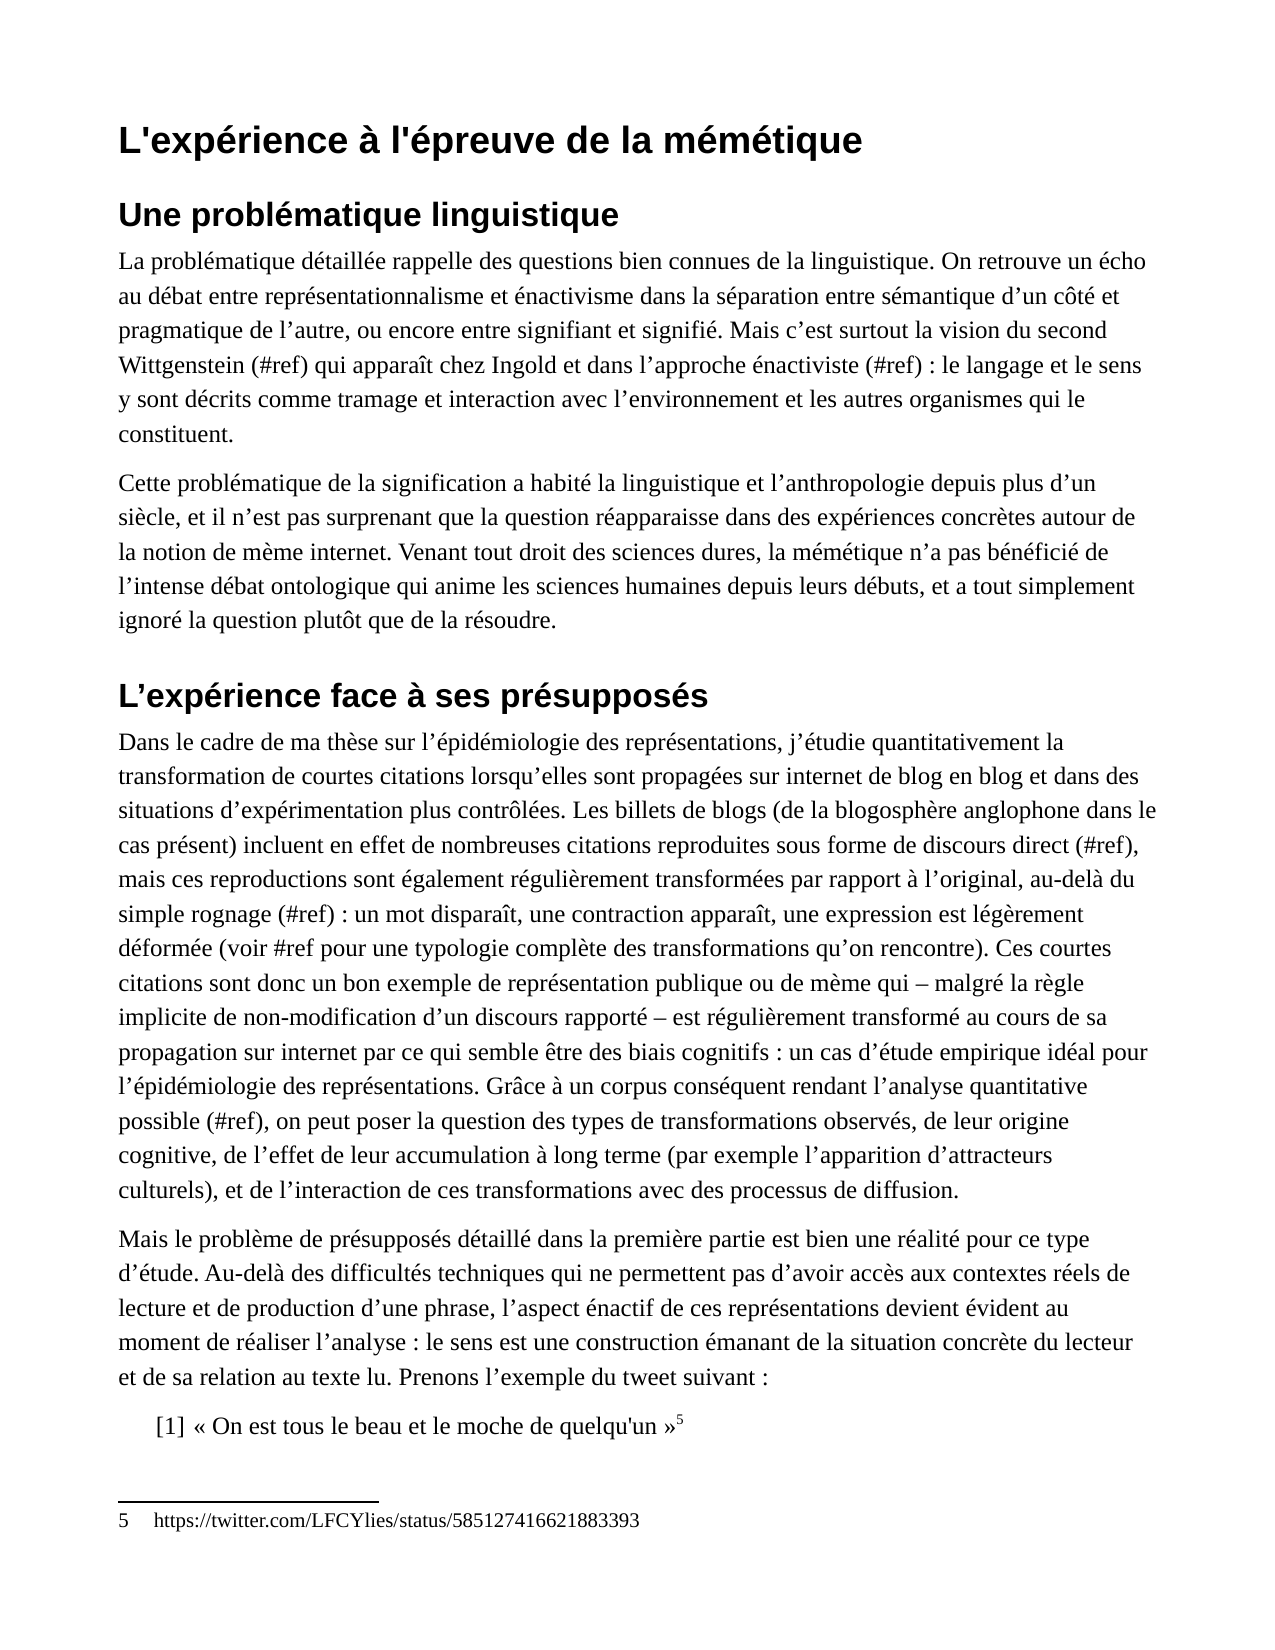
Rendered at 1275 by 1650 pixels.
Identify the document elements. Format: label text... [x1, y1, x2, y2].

subtitle L'expérience à l'épreuve de la mémétique [118, 118, 1157, 162]
list https://twitter.com/LFCYlies/status/585127416621883393 [118, 1508, 1157, 1532]
text Cette problématique de la signification a habité la linguistique et l’anthropologie depuis plus d’un siècle, et il n’est pas surprenant que la question réapparaisse dans des expériences concrètes autour de la notion de mème internet. Venant tout droit des sciences dures, la mémétique n’a pas bénéficié de l’intense débat ontologique qui anime les sciences humaines depuis leurs débuts, et a tout simplement ignoré la question plutôt que de la résoudre. [118, 468, 1157, 634]
subtitle Une problématique linguistique [118, 195, 1157, 234]
text La problématique détaillée rappelle des questions bien connues de la linguistique. On retrouve un écho au débat entre représentationnalisme et énactivisme dans la séparation entre sémantique d’un côté et pragmatique de l’autre, ou encore entre signifiant et signifié. Mais c’est surtout la vision du second Wittgenstein (#ref) qui apparaît chez Ingold et dans l’approche énactiviste (#ref) : le langage et le sens y sont décrits comme tramage et interaction avec l’environnement et les autres organismes qui le constituent. [118, 246, 1157, 447]
text Dans le cadre de ma thèse sur l’épidémiologie des représentations, j’étudie quantitativement la transformation de courtes citations lorsqu’elles sont propagées sur internet de blog en blog et dans des situations d’expérimentation plus contrôlées. Les billets de blogs (de la blogosphère anglophone dans le cas présent) incluent en effet de nombreuses citations reproduites sous forme de discours direct (#ref), mais ces reproductions sont également régulièrement transformées par rapport à l’original, au-delà du simple rognage (#ref) : un mot disparaît, une contraction apparaît, une expression est légèrement déformée (voir #ref pour une typologie complète des transformations qu’on rencontre). Ces courtes citations sont donc un bon exemple de représentation publique ou de mème qui – malgré la règle implicite de non-modification d’un discours rapporté – est régulièrement transformé au cours de sa propagation sur internet par ce qui semble être des biais cognitifs : un cas d’étude empirique idéal pour l’épidémiologie des représentations. Grâce à un corpus conséquent rendant l’analyse quantitative possible (#ref), on peut poser la question des types de transformations observés, de leur origine cognitive, de l’effet de leur accumulation à long terme (par exemple l’apparition d’attracteurs culturels), et de l’interaction de ces transformations avec des processus de diffusion. [118, 727, 1157, 1204]
list « On est tous le beau et le moche de quelqu'un » [156, 1411, 1157, 1440]
text Mais le problème de présupposés détaillé dans la première partie est bien une réalité pour ce type d’étude. Au-delà des difficultés techniques qui ne permettent pas d’avoir accès aux contextes réels de lecture et de production d’une phrase, l’aspect énactif de ces représentations devient évident au moment de réaliser l’analyse : le sens est une construction émanant de la situation concrète du lecteur et de sa relation au texte lu. Prenons l’exemple du tweet suivant : [118, 1224, 1157, 1391]
subtitle L’expérience face à ses présupposés [118, 676, 1157, 714]
